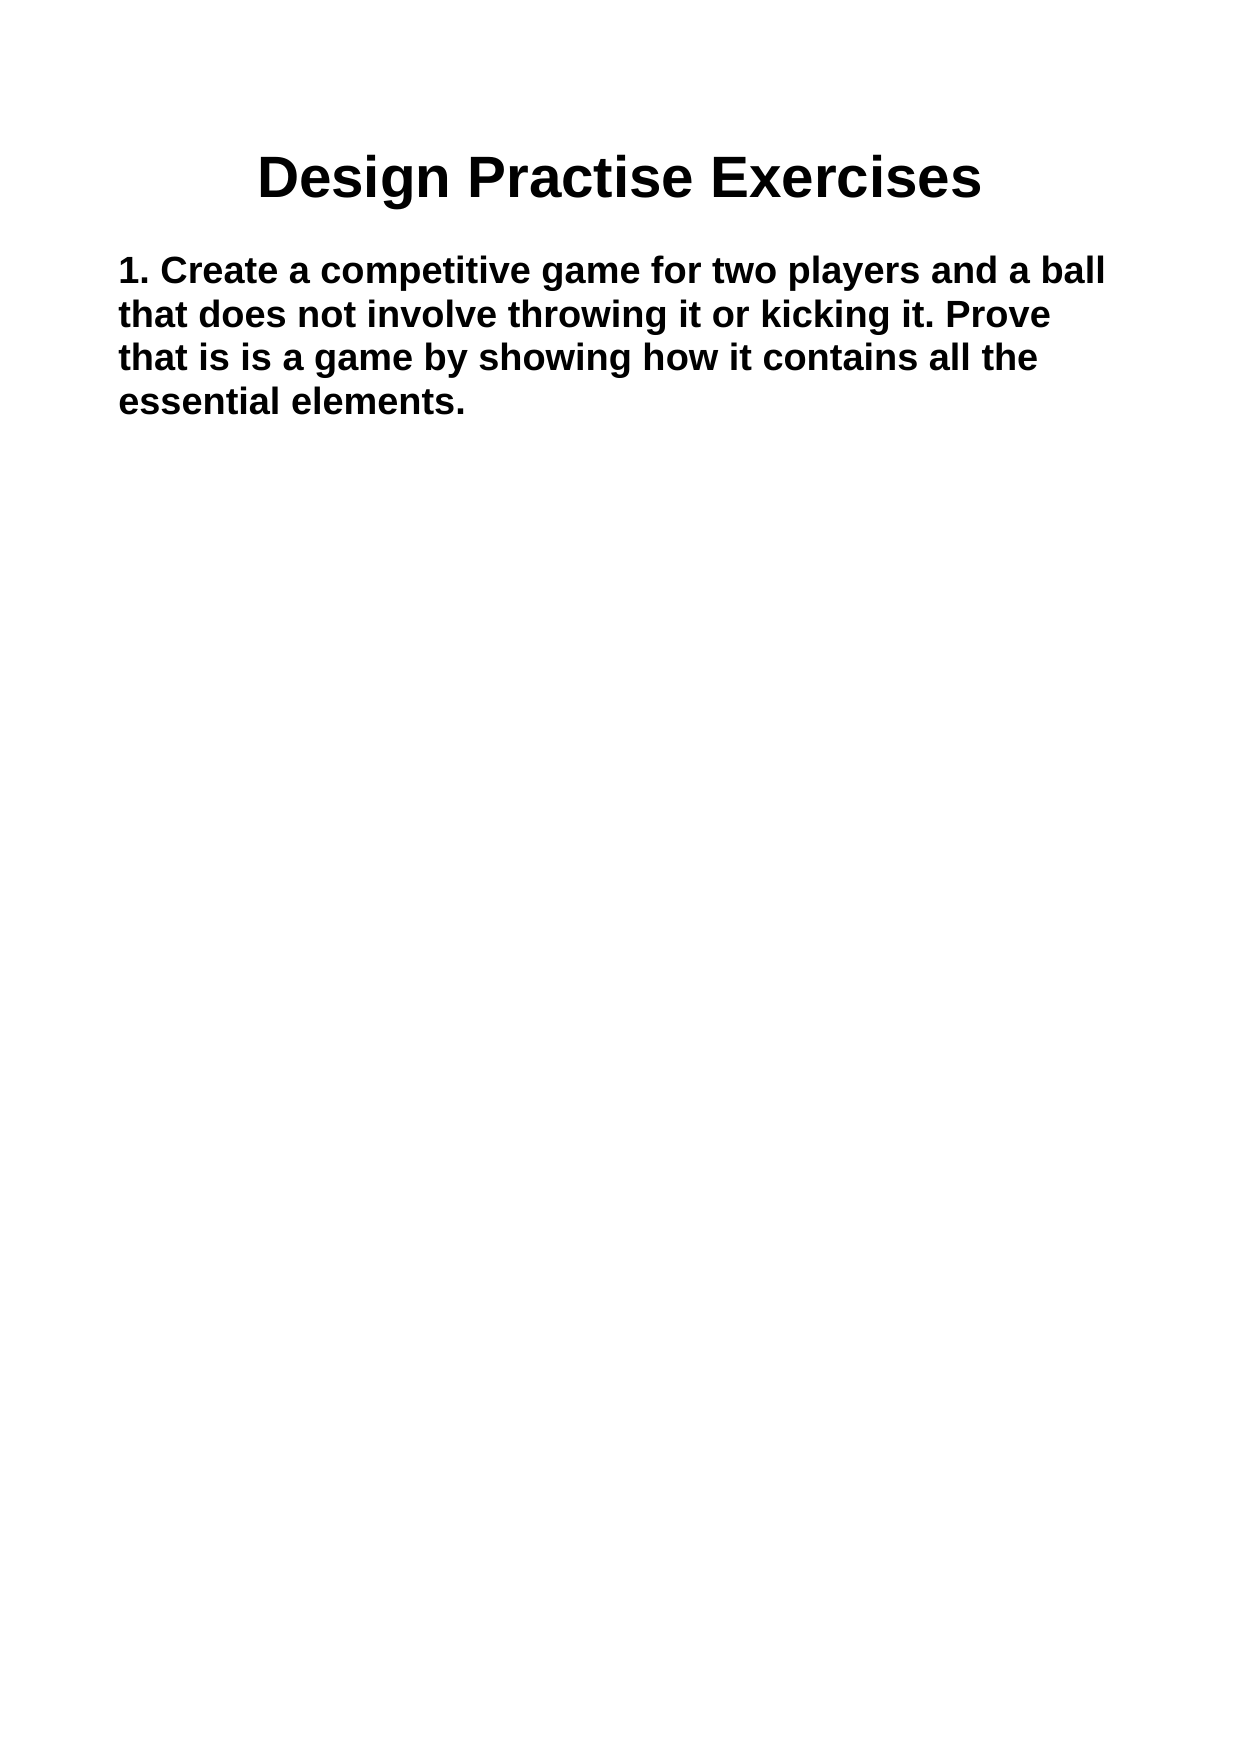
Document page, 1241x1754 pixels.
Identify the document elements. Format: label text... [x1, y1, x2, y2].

subtitle 1. Create a competitive game for two players and a ball that does not involve throwing it or kicking it. Prove that is is a game by showing how it contains all the essential elements. [118, 248, 1122, 422]
title Design Practise Exercises [118, 143, 1122, 210]
